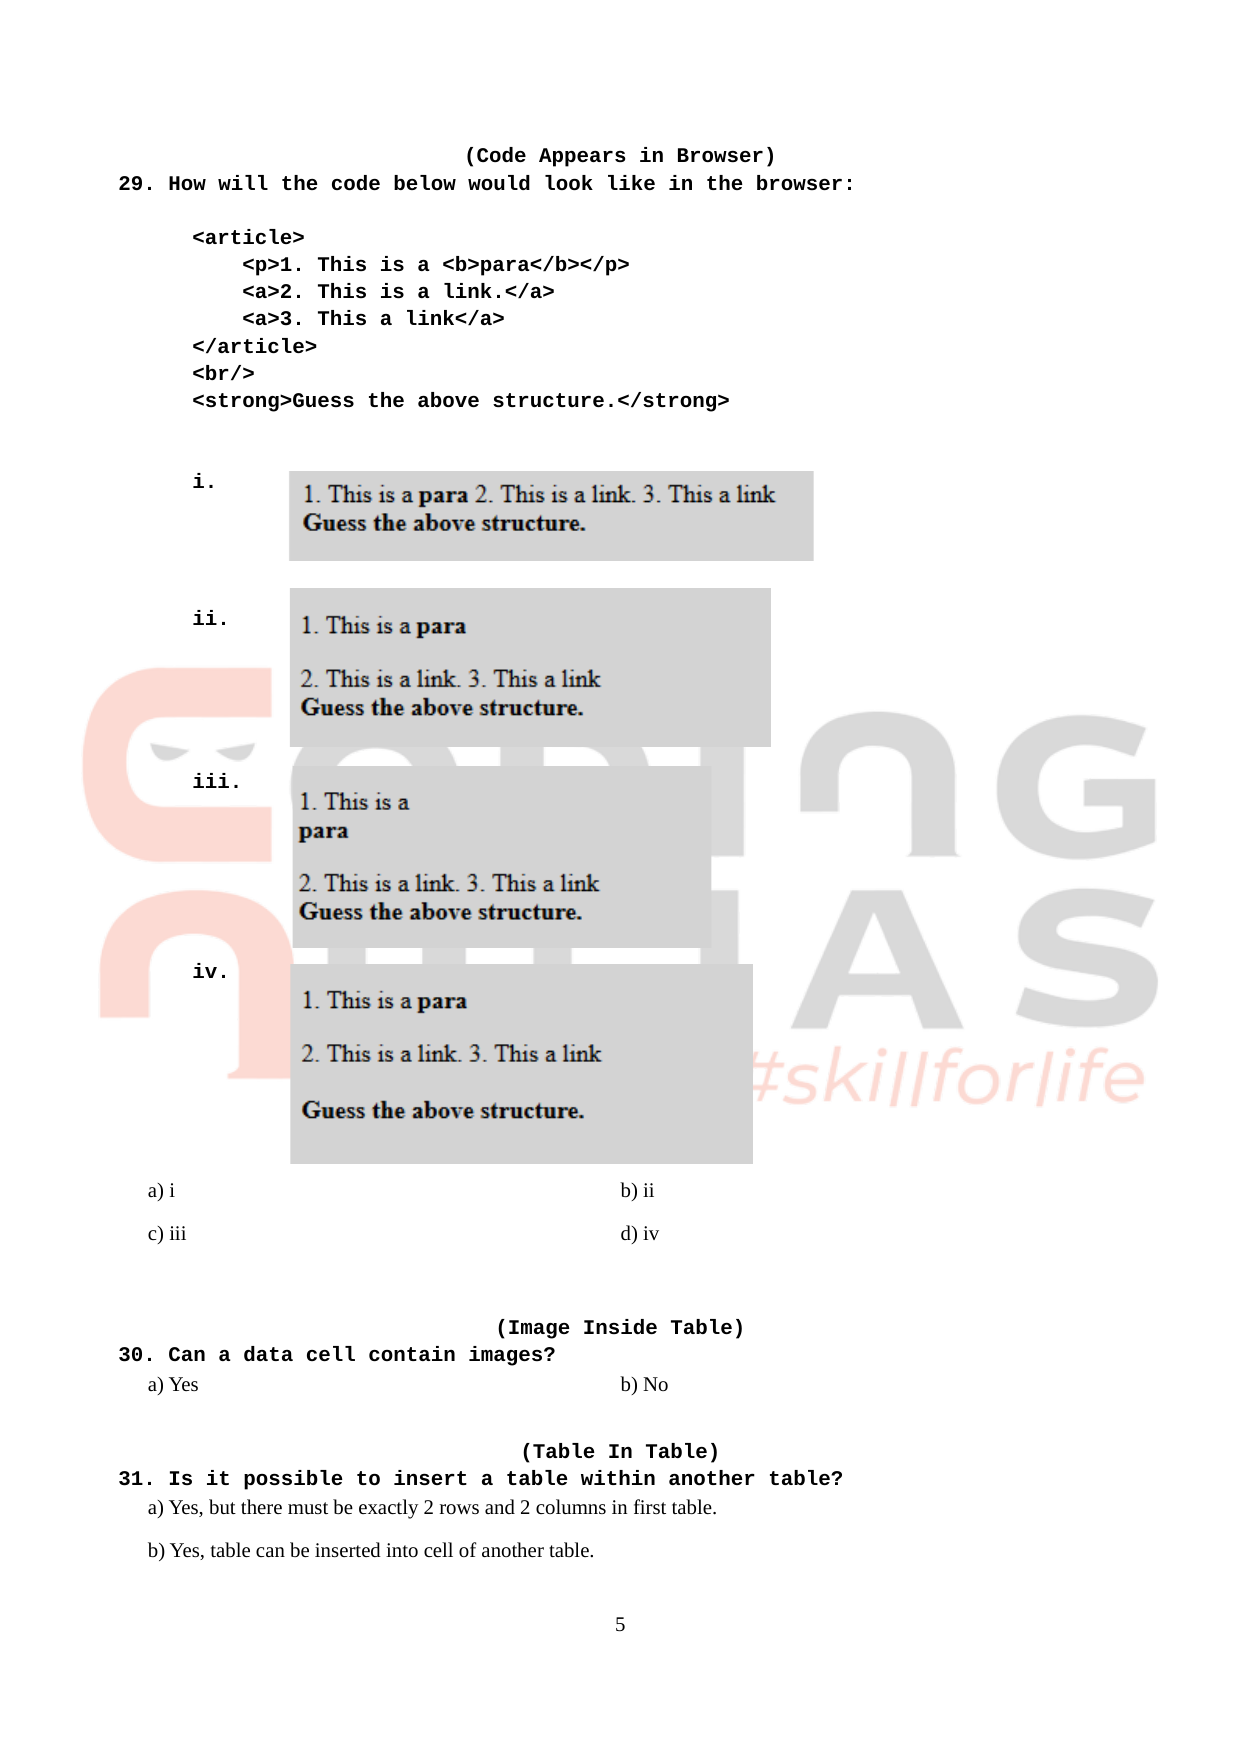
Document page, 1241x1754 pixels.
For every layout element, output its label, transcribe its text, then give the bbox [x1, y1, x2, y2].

picture [289, 588, 771, 747]
text <br/> [192, 363, 1122, 386]
text </article> [192, 336, 1122, 359]
text 31. Is it possible to insert a table within another table? [118, 1468, 1122, 1492]
text <a>3. This a link</a> [192, 308, 1122, 332]
text b) Yes, table can be inserted into cell of another table. [148, 1537, 1122, 1562]
text <article> [192, 227, 1122, 251]
text <a>2. This is a link.</a> [192, 281, 1122, 305]
text i. [192, 472, 288, 495]
text 29. How will the code below would look like in the browser: [118, 172, 1122, 196]
text (Code Appears in Browser) [118, 145, 1122, 169]
picture [292, 766, 712, 948]
picture [288, 471, 814, 561]
text a) Yes, but there must be exactly 2 rows and 2 columns in first table. [148, 1495, 1122, 1519]
text a) Yes b) No [148, 1372, 1122, 1396]
text a) i b) ii [148, 1178, 1122, 1202]
text [814, 472, 1122, 495]
text ii. [118, 607, 289, 631]
text <strong>Guess the above structure.</strong> [192, 390, 1122, 414]
text [712, 771, 1122, 794]
text <p>1. This is a <b>para</b></p> [192, 254, 1122, 278]
picture [290, 964, 753, 1164]
text [771, 607, 1122, 631]
text c) iii d) iv [148, 1221, 1122, 1245]
text (Table In Table) [118, 1441, 1122, 1464]
text (Image Inside Table) [118, 1317, 1122, 1341]
text iv. [118, 961, 1122, 984]
text iii. [118, 771, 292, 794]
text 30. Can a data cell contain images? [118, 1344, 1122, 1368]
